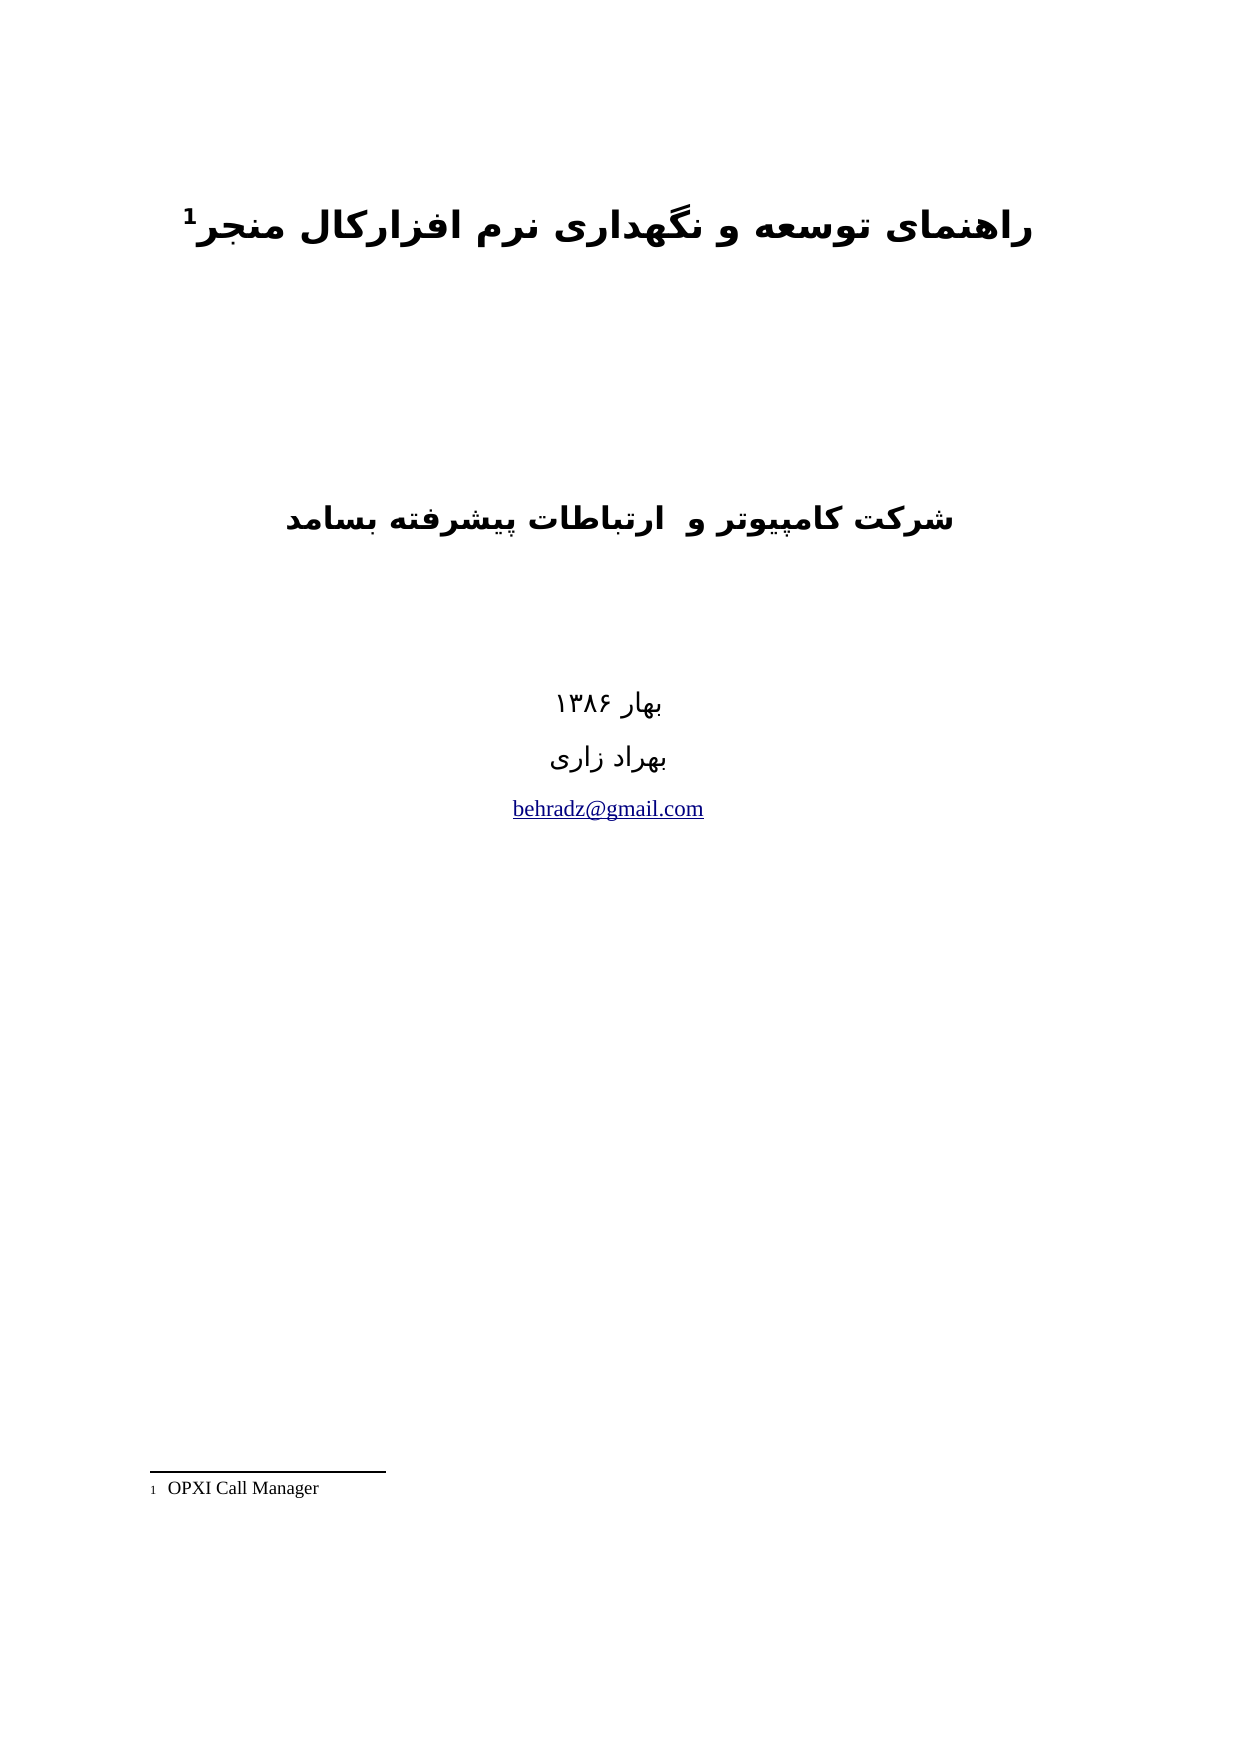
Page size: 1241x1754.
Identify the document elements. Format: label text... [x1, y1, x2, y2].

text بهار ۱۳۸۶ [150, 687, 1091, 718]
text راهنمای توسعه و نگهداری نرم افزارکال منجر [150, 210, 687, 246]
text OPXI Call Manager [150, 1478, 1091, 1498]
text behradz@gmail.com [150, 796, 1091, 821]
text راهنمای توسعه و نگهداری نرم افزارکال منجر [662, 210, 1091, 246]
text بهراد زاری [150, 741, 1091, 773]
text شرکت کامپیوتر و ارتباطات پیشرفته بسامد [150, 500, 1091, 537]
